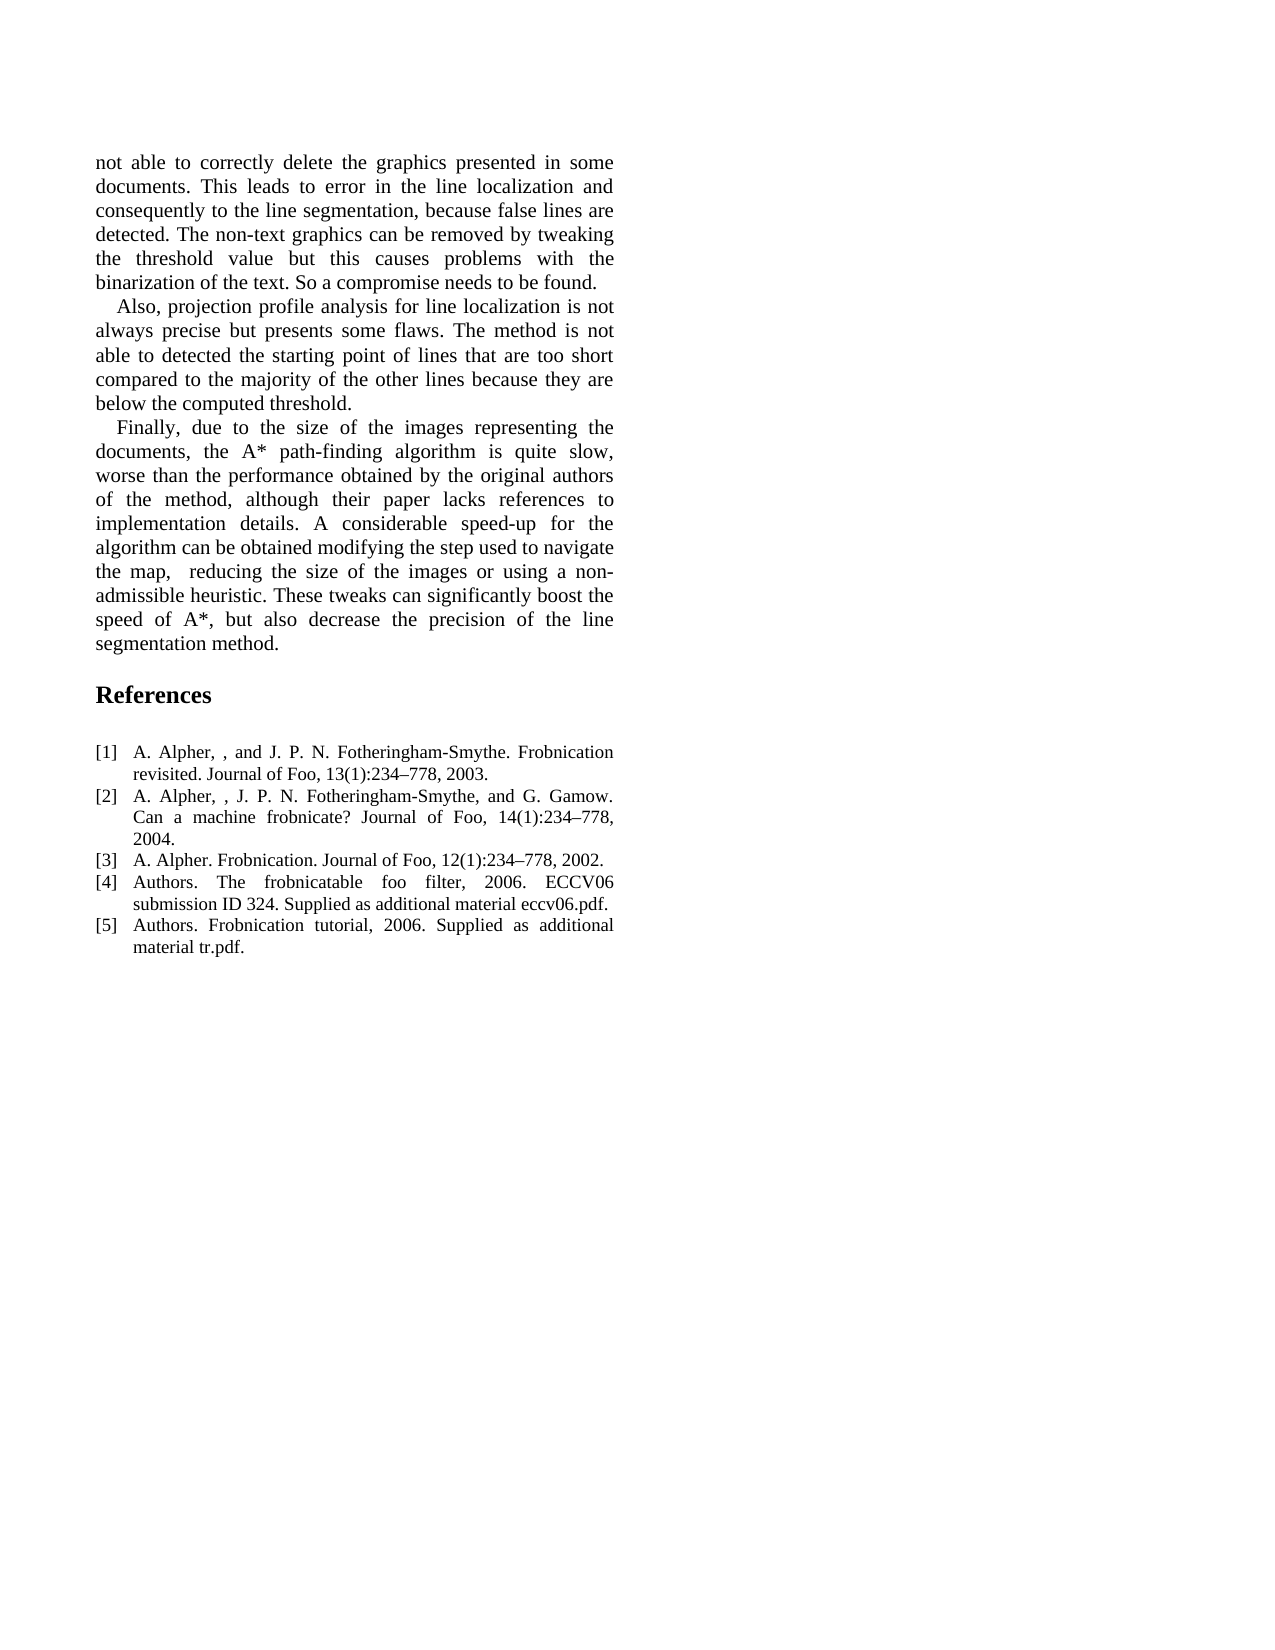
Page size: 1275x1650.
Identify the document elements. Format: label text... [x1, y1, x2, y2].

text Also, projection profile analysis for line localization is not always precise but presents some flaws. The method is not able to detected the starting point of lines that are too short compared to the majority of the other lines because they are below the computed threshold. [95, 294, 614, 415]
text Finally, due to the size of the images representing the documents, the A* path-finding algorithm is quite slow, worse than the performance obtained by the original authors of the method, although their paper lacks references to implementation details. A considerable speed-up for the algorithm can be obtained modifying the step used to navigate the map, reducing the size of the images or using a non-admissible heuristic. These tweaks can significantly boost the speed of A*, but also decrease the precision of the line segmentation method. [95, 415, 614, 655]
subtitle References [95, 680, 614, 709]
list A. Alpher, , J. P. N. Fotheringham-Smythe, and G. Gamow. Can a machine frobnicate? Journal of Foo, 14(1):234–778, 2004. [95, 784, 614, 849]
list Authors. Frobnication tutorial, 2006. Supplied as additional material tr.pdf. [95, 914, 614, 957]
list A. Alpher. Frobnication. Journal of Foo, 12(1):234–778, 2002. [95, 849, 614, 871]
list A. Alpher, , and J. P. N. Fotheringham-Smythe. Frobnication revisited. Journal of Foo, 13(1):234–778, 2003. [95, 741, 614, 784]
text not able to correctly delete the graphics presented in some documents. This leads to error in the line localization and consequently to the line segmentation, because false lines are detected. The non-text graphics can be removed by tweaking the threshold value but this causes problems with the binarization of the text. So a compromise needs to be found. [95, 150, 614, 294]
list Authors. The frobnicatable foo filter, 2006. ECCV06 submission ID 324. Supplied as additional material eccv06.pdf. [95, 871, 614, 914]
